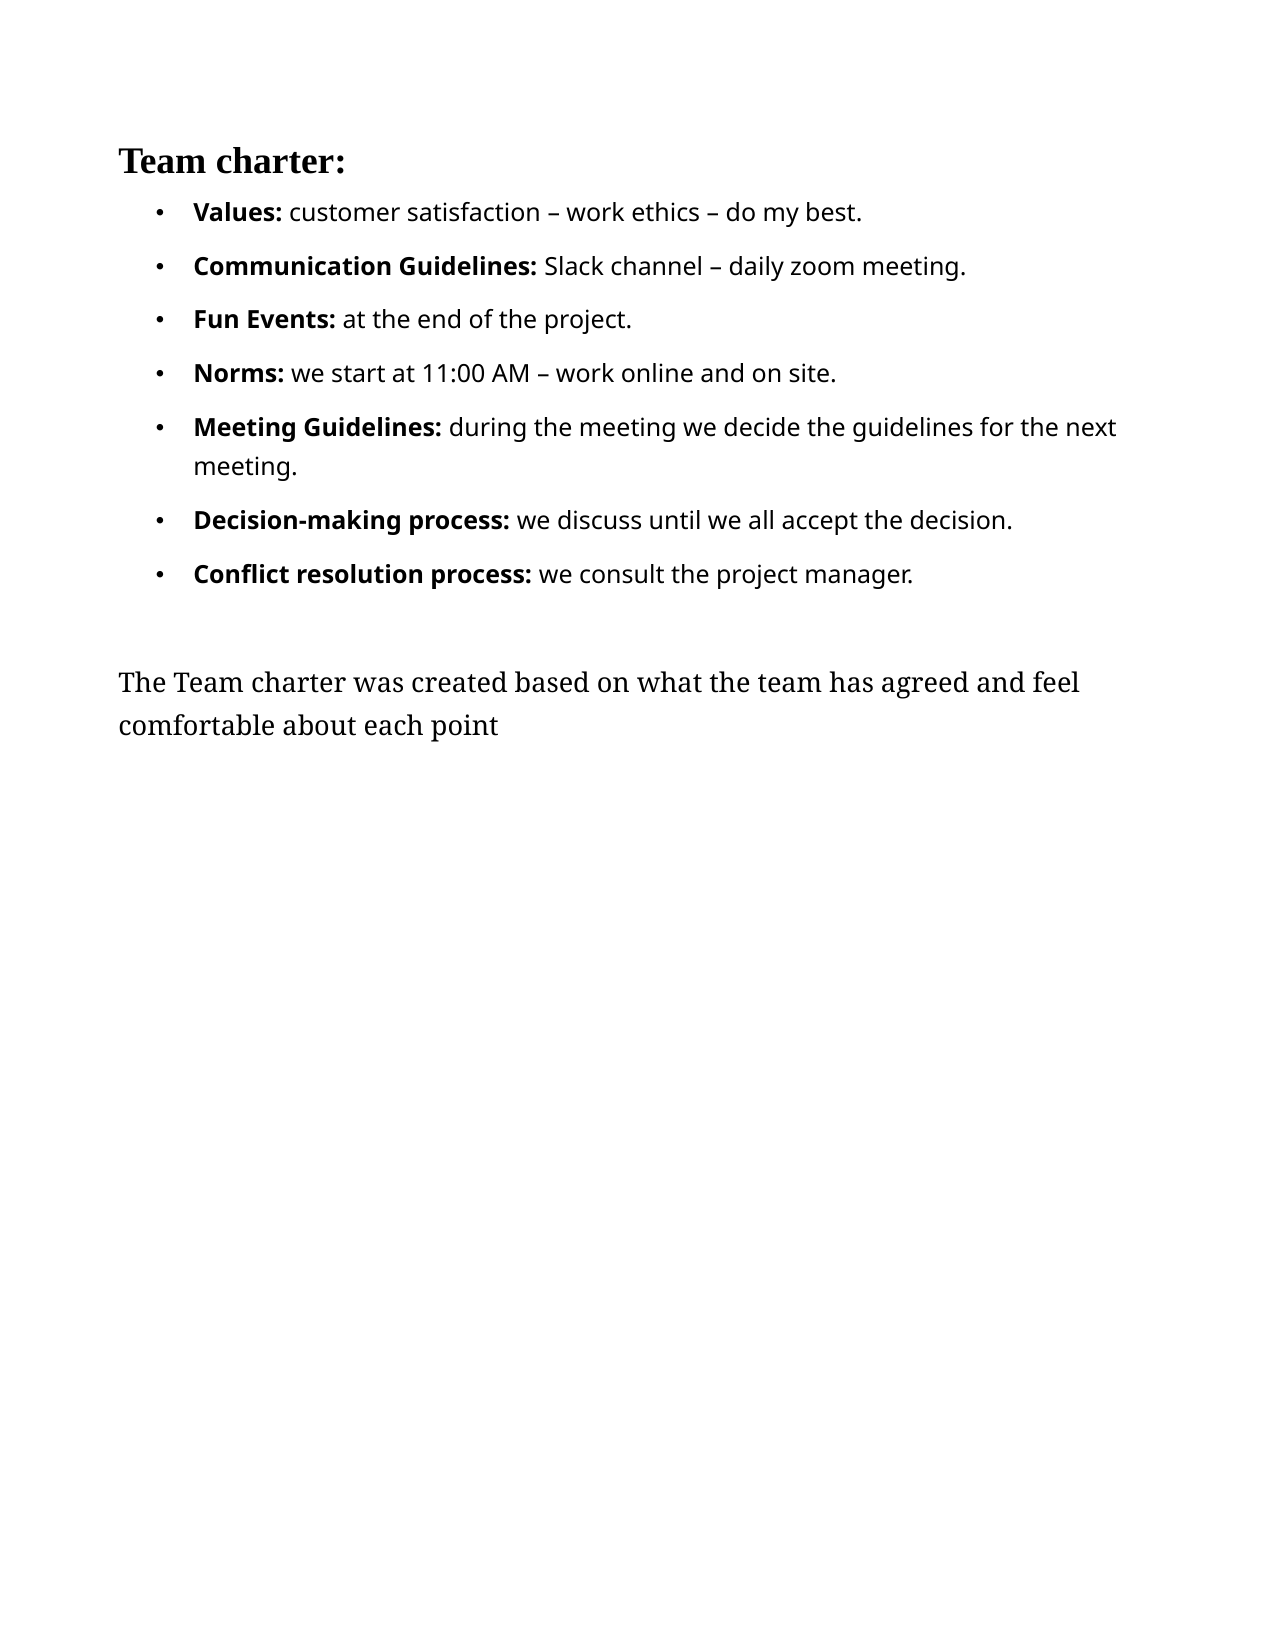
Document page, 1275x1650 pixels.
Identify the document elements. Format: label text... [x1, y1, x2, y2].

list Conflict resolution process: we consult the project manager. [156, 556, 1157, 590]
text The Team charter was created based on what the team has agreed and feel comfortable about each point [118, 664, 1157, 743]
list Fun Events: at the end of the project. [156, 302, 1157, 336]
list Values: customer satisfaction – work ethics – do my best. [156, 194, 1157, 229]
list Meeting Guidelines: during the meeting we decide the guidelines for the next meeting. [156, 409, 1157, 483]
subtitle Team charter: [118, 139, 1157, 182]
list Norms: we start at 11:00 AM – work online and on site. [156, 356, 1157, 390]
list Communication Guidelines: Slack channel – daily zoom meeting. [156, 248, 1157, 282]
list Decision-making process: we discuss until we all accept the decision. [156, 502, 1157, 537]
